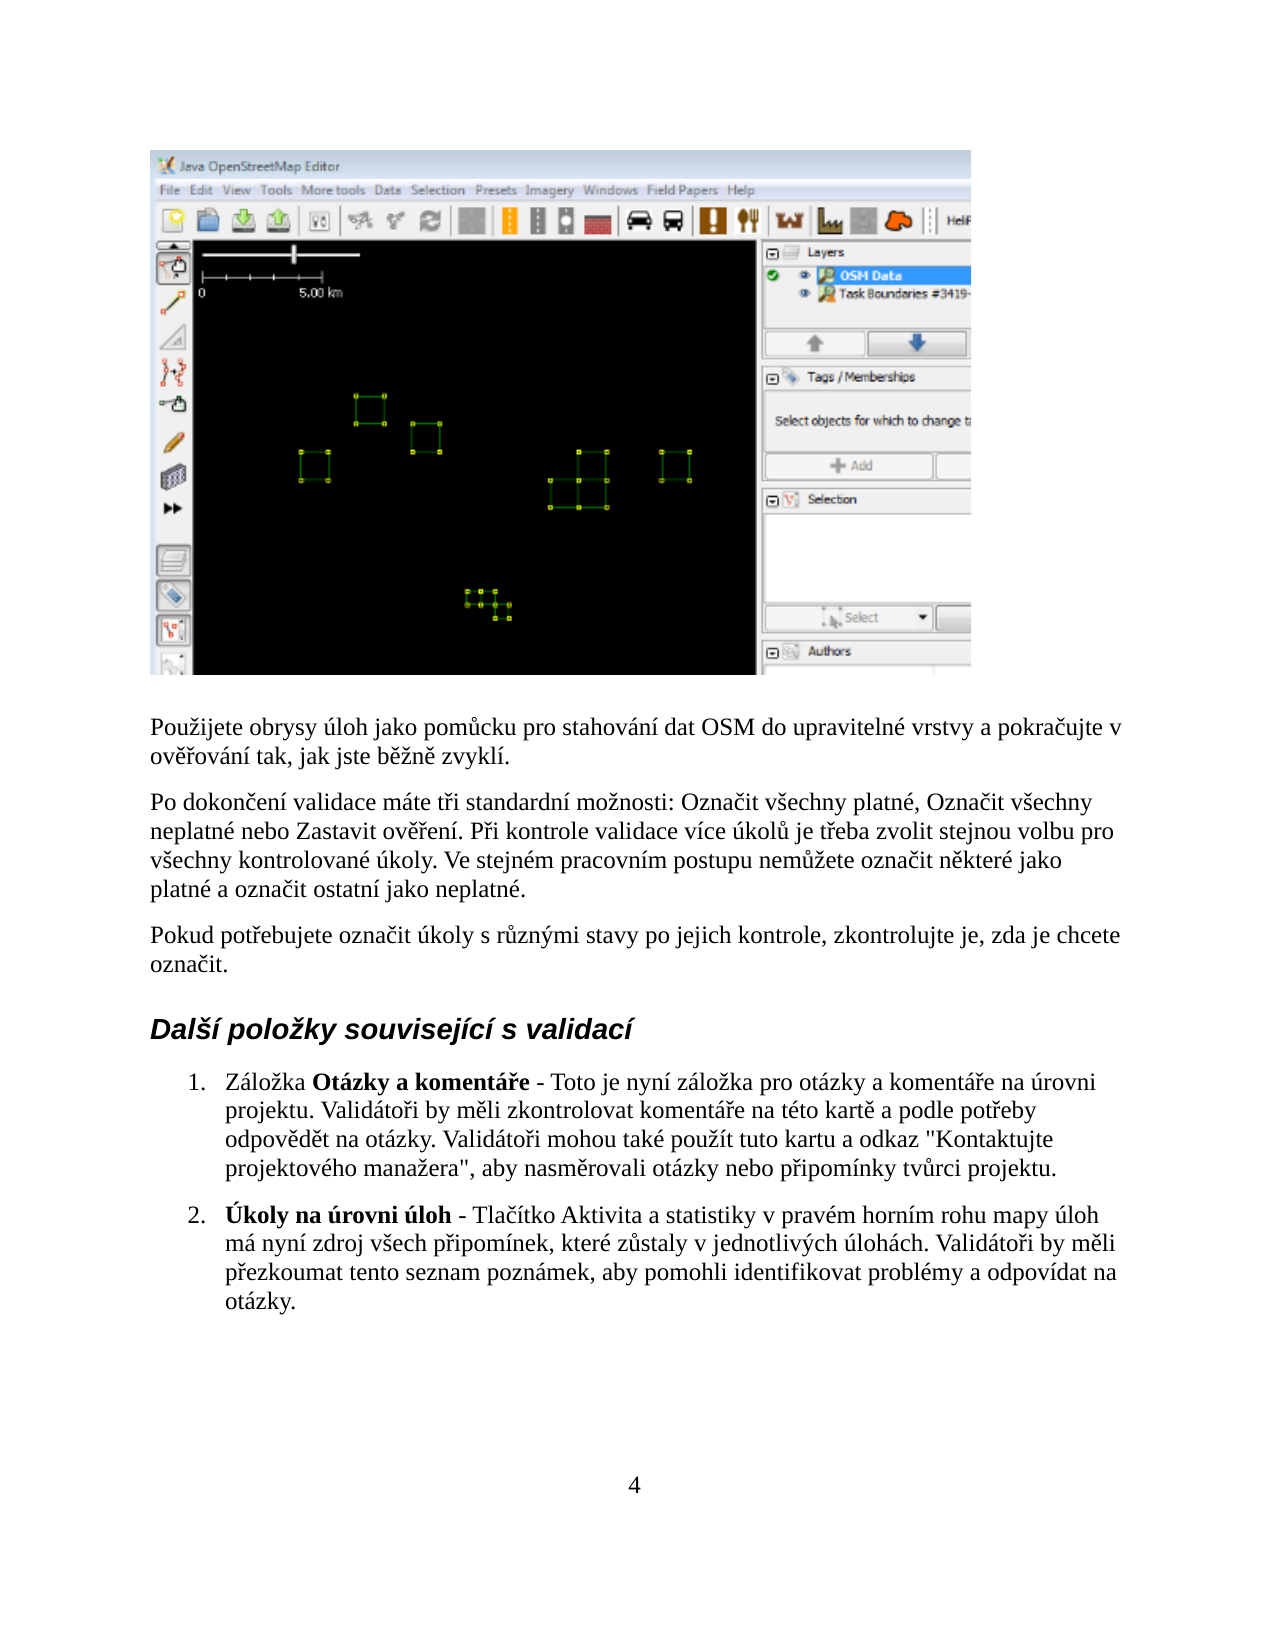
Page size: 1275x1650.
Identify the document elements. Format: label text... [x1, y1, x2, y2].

subtitle Další položky související s validací [150, 1012, 1125, 1045]
list Úkoly na úrovni úloh - Tlačítko Aktivita a statistiky v pravém horním rohu mapy úloh má nyní zdroj všech připomínek, které zůstaly v jednotlivých úlohách. Validátoři by měli přezkoumat tento seznam poznámek, aby pomohli identifikovat problémy a odpovídat na otázky. [187, 1200, 1125, 1315]
text Použijete obrysy úloh jako pomůcku pro stahování dat OSM do upravitelné vrstvy a pokračujte v ověřování tak, jak jste běžně zvyklí. [150, 712, 1125, 769]
text Pokud potřebujete označit úkoly s různými stavy po jejich kontrole, zkontrolujte je, zda je chcete označit. [150, 920, 1125, 978]
text Po dokončení validace máte tři standardní možnosti: Označit všechny platné, Označit všechny neplatné nebo Zastavit ověření. Při kontrole validace více úkolů je třeba zvolit stejnou volbu pro všechny kontrolované úkoly. Ve stejném pracovním postupu nemůžete označit některé jako platné a označit ostatní jako neplatné. [150, 787, 1125, 902]
picture [150, 150, 972, 675]
list Záložka Otázky a komentáře - Toto je nyní záložka pro otázky a komentáře na úrovni projektu. Validátoři by měli zkontrolovat komentáře na této kartě a podle potřeby odpovědět na otázky. Validátoři mohou také použít tuto kartu a odkaz "Kontaktujte projektového manažera", aby nasměrovali otázky nebo připomínky tvůrci projektu. [187, 1067, 1125, 1182]
